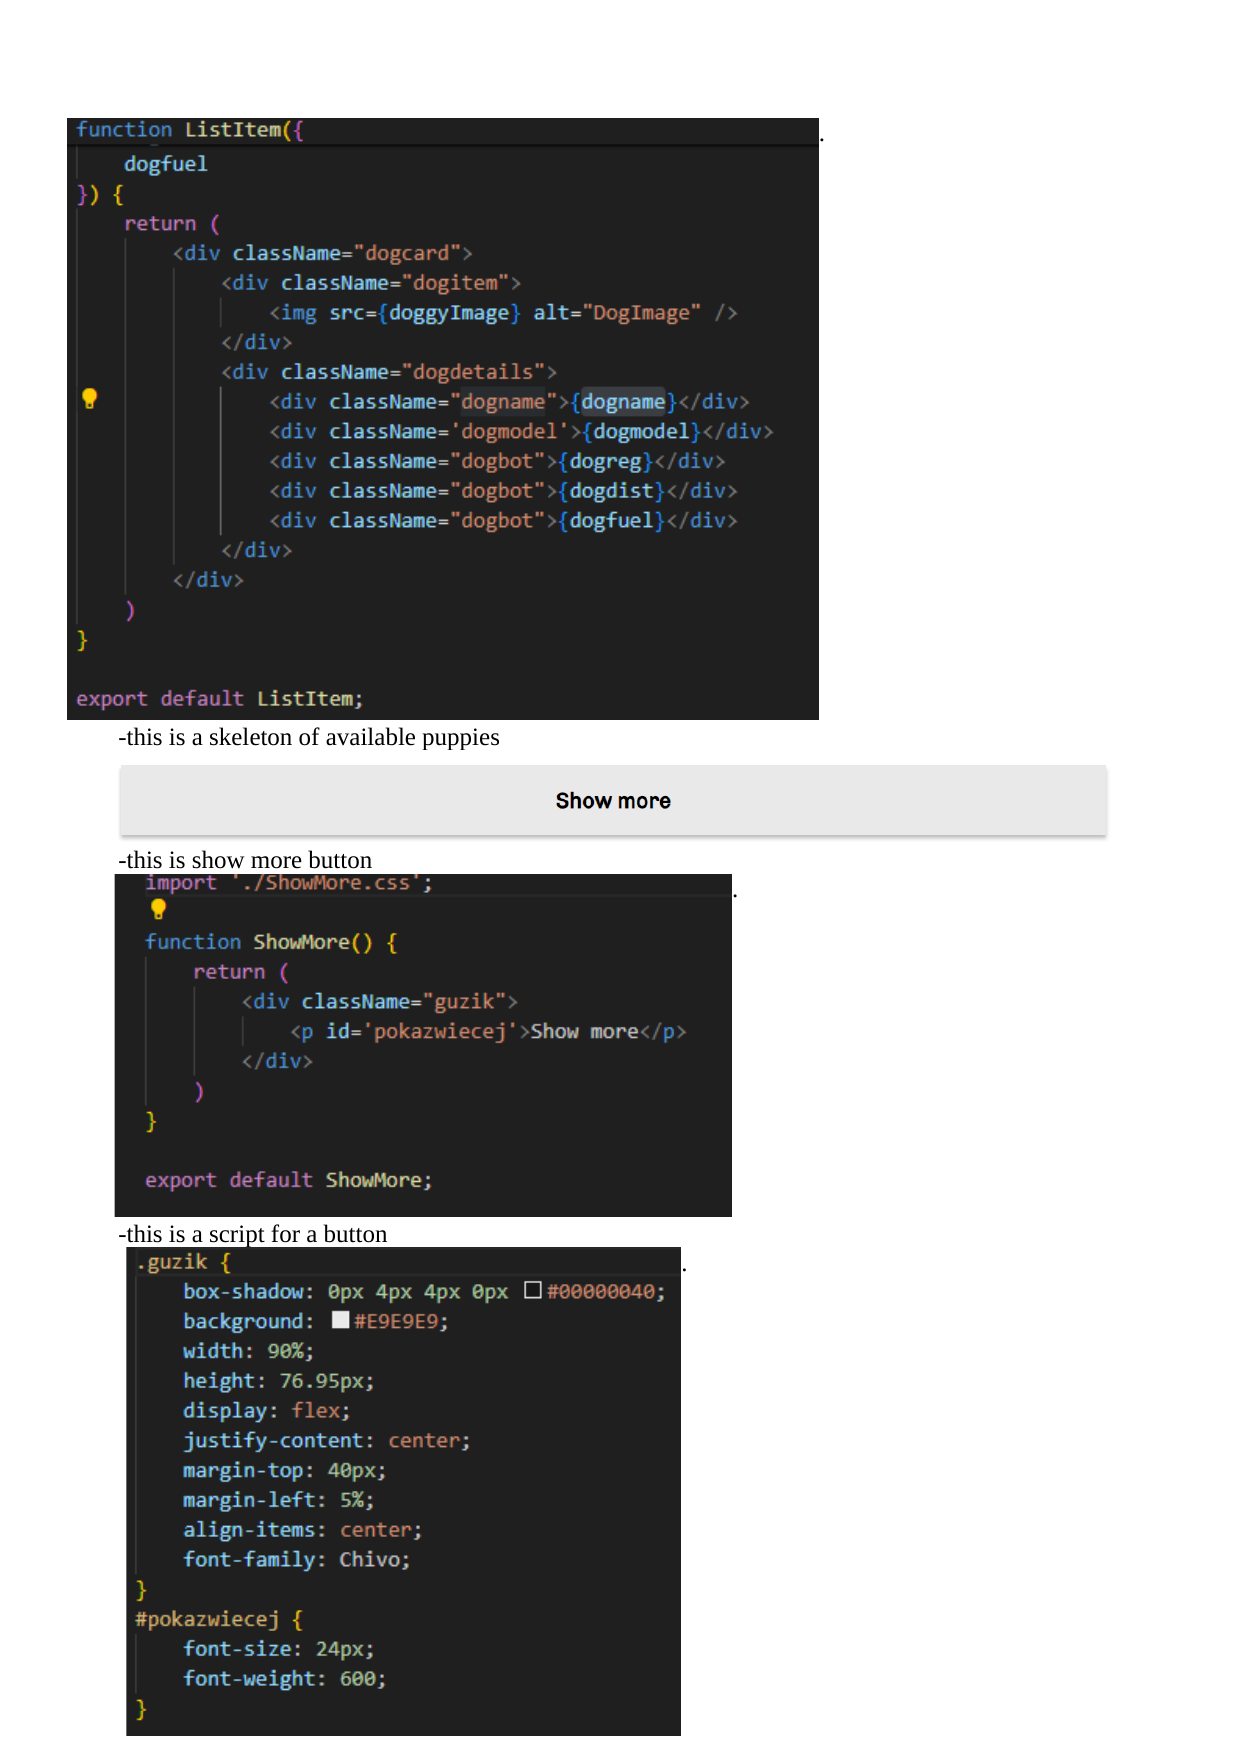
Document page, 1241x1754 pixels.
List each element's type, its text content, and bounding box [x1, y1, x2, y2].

text . [732, 874, 1122, 903]
text -this is show more button [118, 846, 1122, 874]
text . [819, 118, 1122, 147]
picture [67, 118, 819, 720]
text [118, 1248, 126, 1277]
text . [681, 1248, 1122, 1277]
text -this is a skeleton of available puppies [118, 722, 1122, 750]
picture [114, 874, 732, 1217]
picture [126, 1247, 681, 1736]
picture [118, 750, 1123, 846]
text -this is a script for a button [118, 1219, 1122, 1248]
